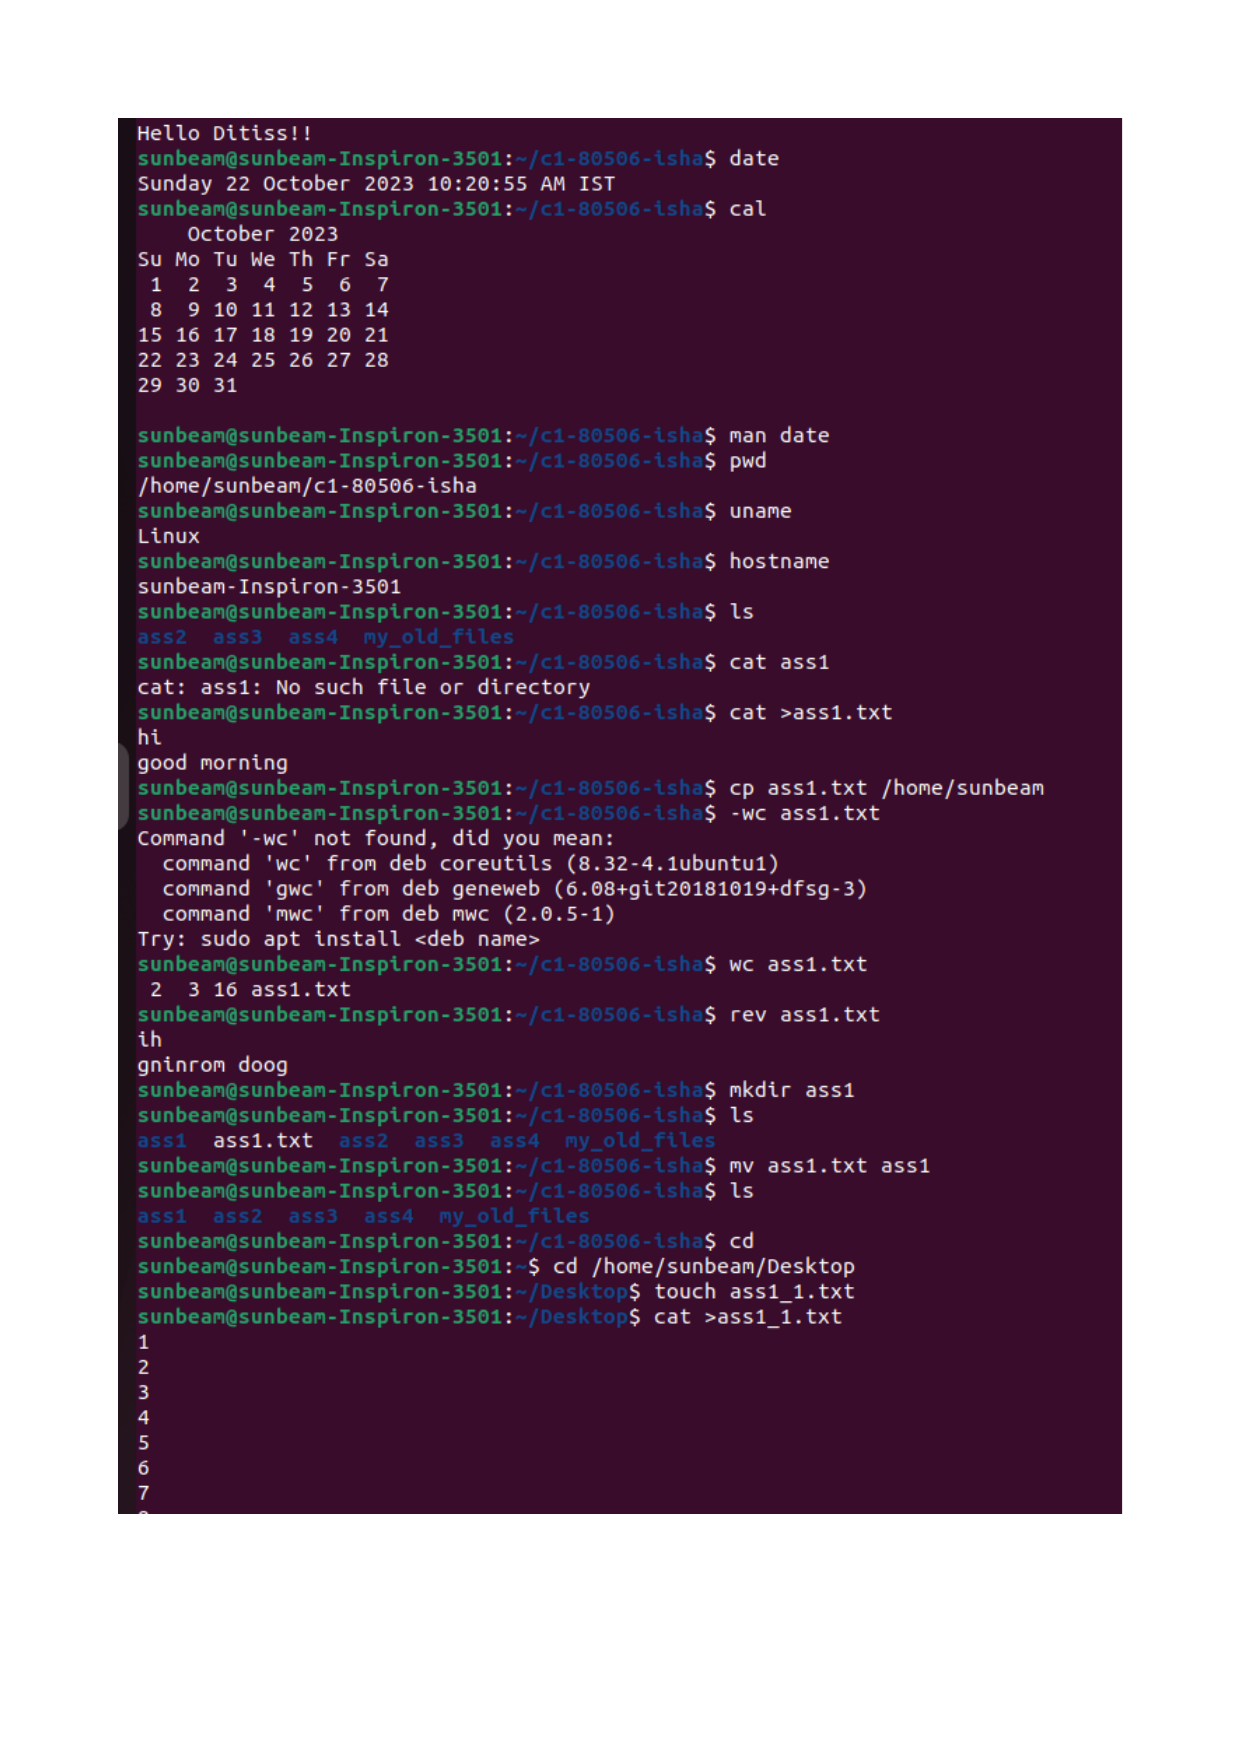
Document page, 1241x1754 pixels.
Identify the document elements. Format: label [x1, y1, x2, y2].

picture [118, 118, 1123, 1514]
